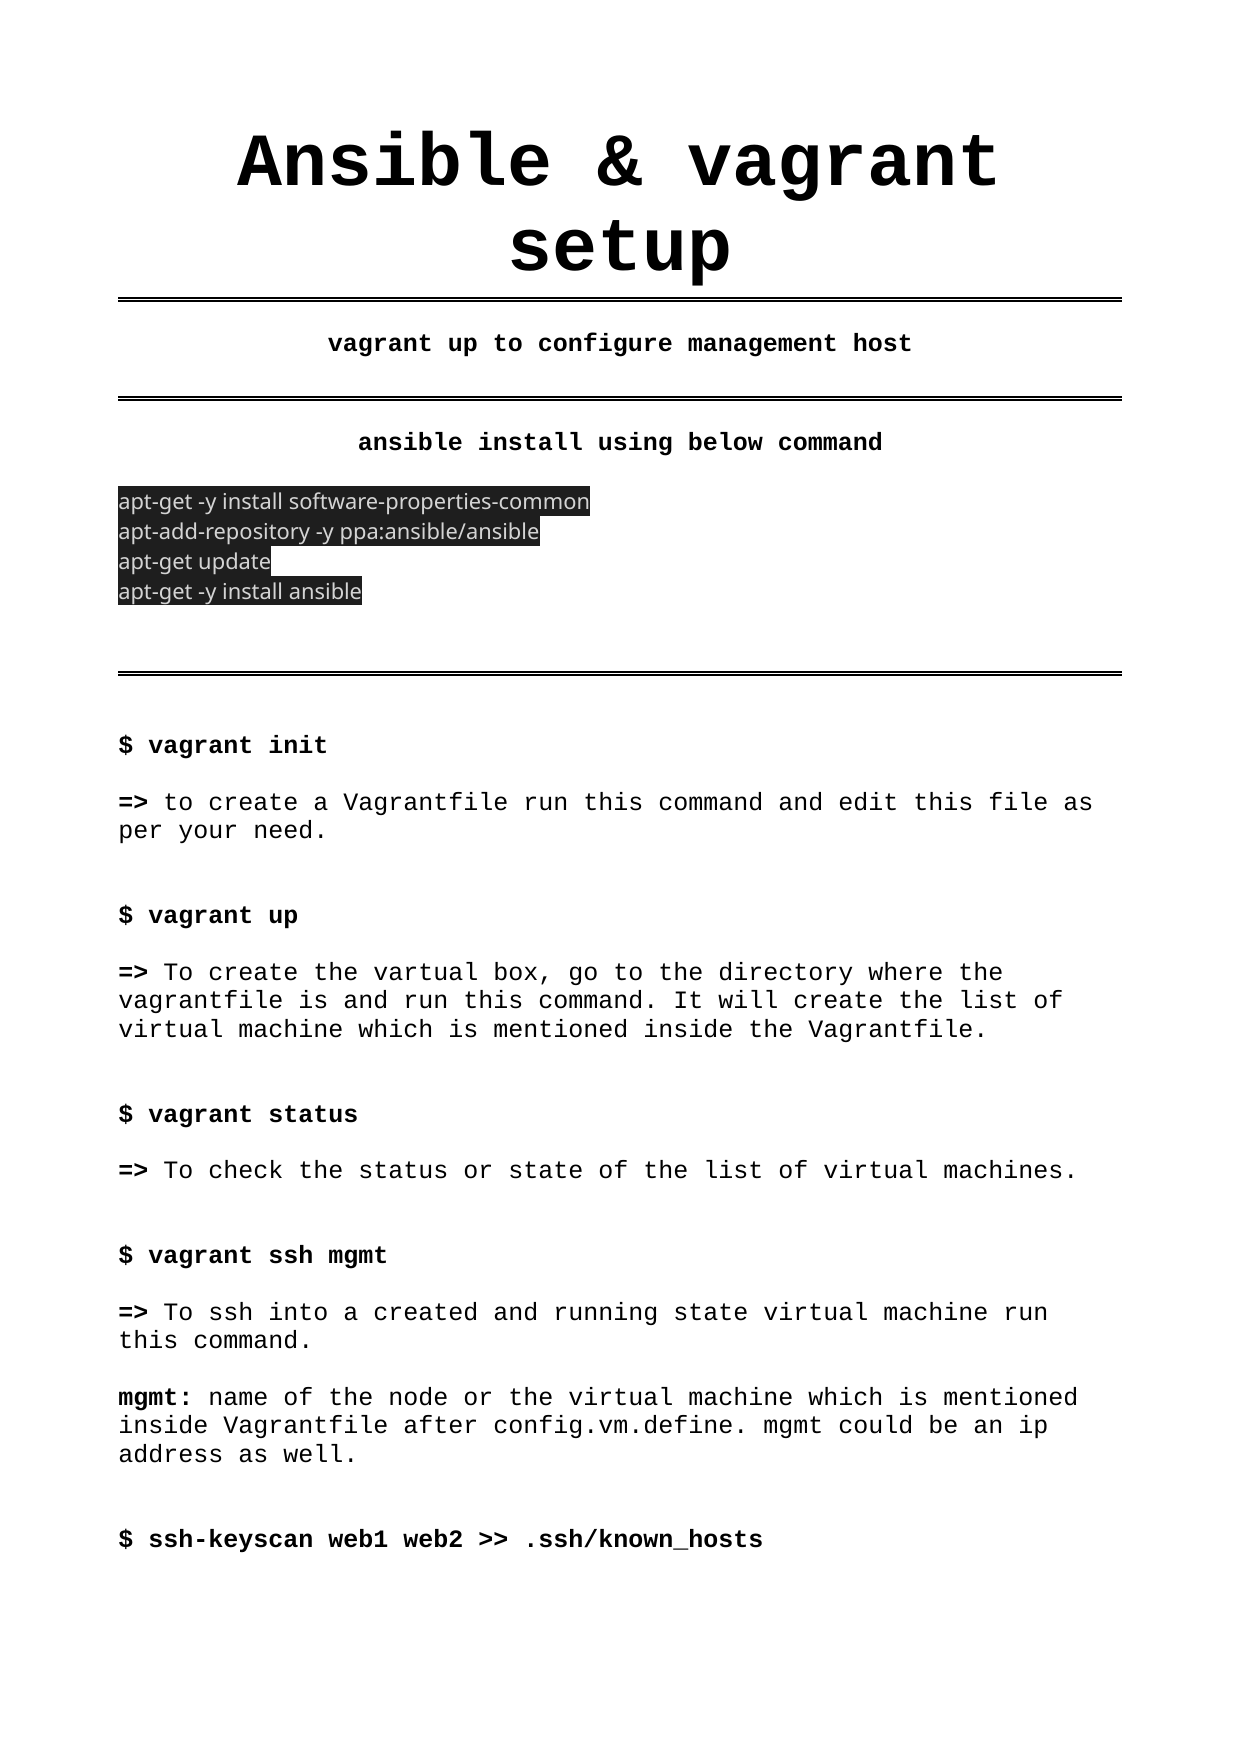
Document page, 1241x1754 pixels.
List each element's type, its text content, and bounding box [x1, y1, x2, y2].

text $ vagrant up [118, 903, 1122, 931]
text mgmt: name of the node or the virtual machine which is mentioned inside Vagrantfile after config.vm.define. mgmt could be an ip address as well. [118, 1384, 1122, 1469]
text $ vagrant ssh mgmt [118, 1243, 1122, 1271]
text Ansible & vagrant setup [118, 118, 1122, 297]
text => to create a Vagrantfile run this command and edit this file as per your need. [118, 789, 1122, 846]
text apt-get -y install ansible [118, 576, 1122, 605]
text apt-add-repository -y ppa:ansible/ansible [118, 516, 1122, 546]
text $ vagrant init [118, 733, 1122, 761]
text => To create the vartual box, go to the directory where the vagrantfile is and run this command. It will create the list of virtual machine which is mentioned inside the Vagrantfile. [118, 959, 1122, 1044]
text => To check the status or state of the list of virtual machines. [118, 1158, 1122, 1186]
text apt-get update [118, 546, 1122, 576]
text $ vagrant status [118, 1101, 1122, 1129]
text vagrant up to configure management host [118, 331, 1122, 359]
text ansible install using below command [118, 429, 1122, 458]
text $ ssh-keyscan web1 web2 >> .ssh/known_hosts [118, 1526, 1122, 1554]
text => To ssh into a created and running state virtual machine run this command. [118, 1299, 1122, 1356]
text apt-get -y install software-properties-common [118, 486, 1122, 516]
